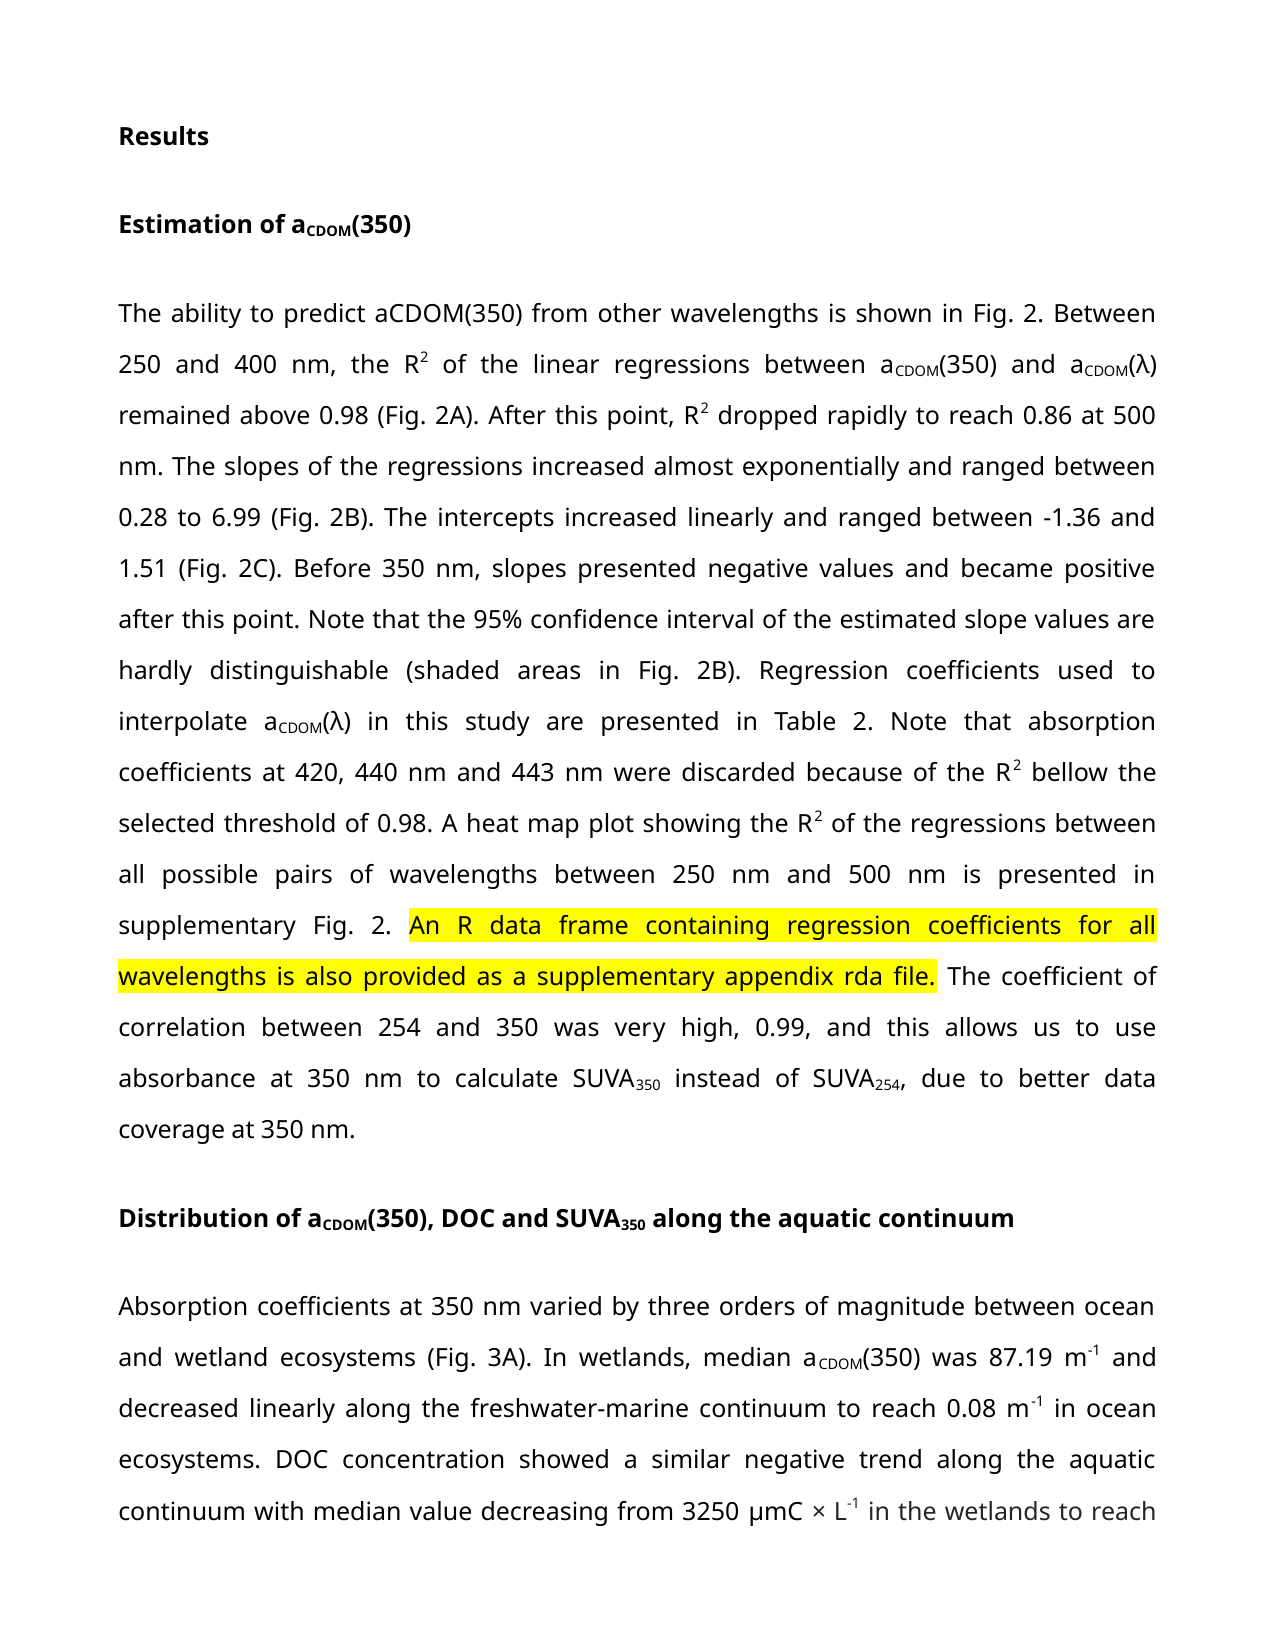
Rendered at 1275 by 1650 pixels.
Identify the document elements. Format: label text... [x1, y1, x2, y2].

text Estimation of aCDOM(350) [118, 207, 1157, 241]
text The ability to predict aCDOM(350) from other wavelengths is shown in Fig. 2. Between 250 and 400 nm, the R2 of the linear regressions between aCDOM(350) and aCDOM(λ) remained above 0.98 (Fig. 2A). After this point, R2 dropped rapidly to reach 0.86 at 500 nm. The slopes of the regressions increased almost exponentially and ranged between 0.28 to 6.99 (Fig. 2B). The intercepts increased linearly and ranged between -1.36 and 1.51 (Fig. 2C). Before 350 nm, slopes presented negative values and became positive after this point. Note that the 95% confidence interval of the estimated slope values are hardly distinguishable (shaded areas in Fig. 2B). Regression coefficients used to interpolate aCDOM(λ) in this study are presented in Table 2. Note that absorption coefficients at 420, 440 nm and 443 nm were discarded because of the R2 bellow the selected threshold of 0.98. A heat map plot showing the R2 of the regressions between all possible pairs of wavelengths between 250 nm and 500 nm is presented in supplementary Fig. 2. An R data frame containing regression coefficients for all wavelengths is also provided as a supplementary appendix rda file. The coefficient of correlation between 254 and 350 was very high, 0.99, and this allows us to use absorbance at 350 nm to calculate SUVA350 instead of SUVA254, due to better data coverage at 350 nm. [118, 295, 1157, 1146]
text Absorption coefficients at 350 nm varied by three orders of magnitude between ocean and wetland ecosystems (Fig. 3A). In wetlands, median aCDOM(350) was 87.19 m-1 and decreased linearly along the freshwater-marine continuum to reach 0.08 m-1 in ocean ecosystems. DOC concentration showed a similar negative trend along the aquatic continuum with median value decreasing from 3250 µmC × L-1 in the wetlands to reach [118, 1289, 1157, 1527]
text Distribution of aCDOM(350), DOC and SUVA350 along the aquatic continuum [118, 1200, 1157, 1234]
text Results [118, 118, 1157, 152]
